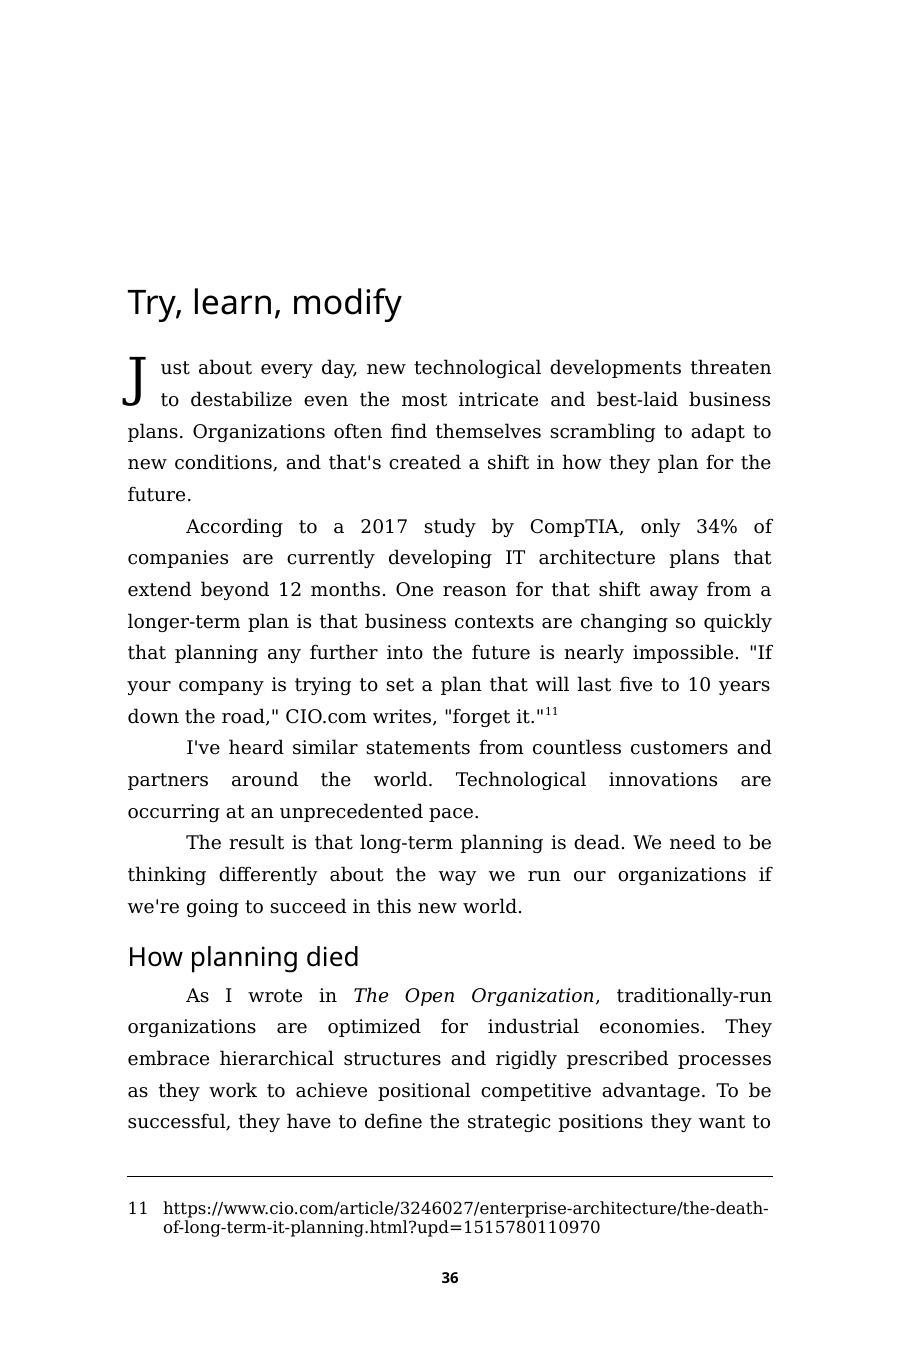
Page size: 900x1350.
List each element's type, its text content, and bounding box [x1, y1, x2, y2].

subtitle Try, learn, modify [127, 283, 772, 322]
text As I wrote in The Open Organization, traditionally-run organizations are optimized for industrial economies. They embrace hierarchical structures and rigidly prescribed processes as they work to achieve positional competitive advantage. To be successful, they have to define the strategic positions they want to [127, 985, 772, 1133]
text I've heard similar statements from countless customers and partners around the world. Technological innovations are occurring at an unprecedented pace. [127, 737, 772, 822]
text According to a 2017 study by CompTIA, only 34% of companies are currently developing IT architecture plans that extend beyond 12 months. One reason for that shift away from a longer-term plan is that business contexts are changing so quickly that planning any further into the future is nearly impossible. "If your company is trying to set a plan that will last five to 10 years down the road," CIO.com writes, "forget it." [127, 516, 772, 727]
subtitle How planning died [127, 942, 772, 972]
text Just about every day, new technological developments threaten to destabilize even the most intricate and best-laid business plans. Organizations often find themselves scrambling to adapt to new conditions, and that's created a shift in how they plan for the future. [127, 357, 772, 506]
text https://www.cio.com/article/3246027/enterprise-architecture/the-death-of-long-term-it-planning.html?upd=1515780110970 [127, 1199, 772, 1237]
text The result is that long-term planning is dead. We need to be thinking differently about the way we run our organizations if we're going to succeed in this new world. [127, 832, 772, 917]
